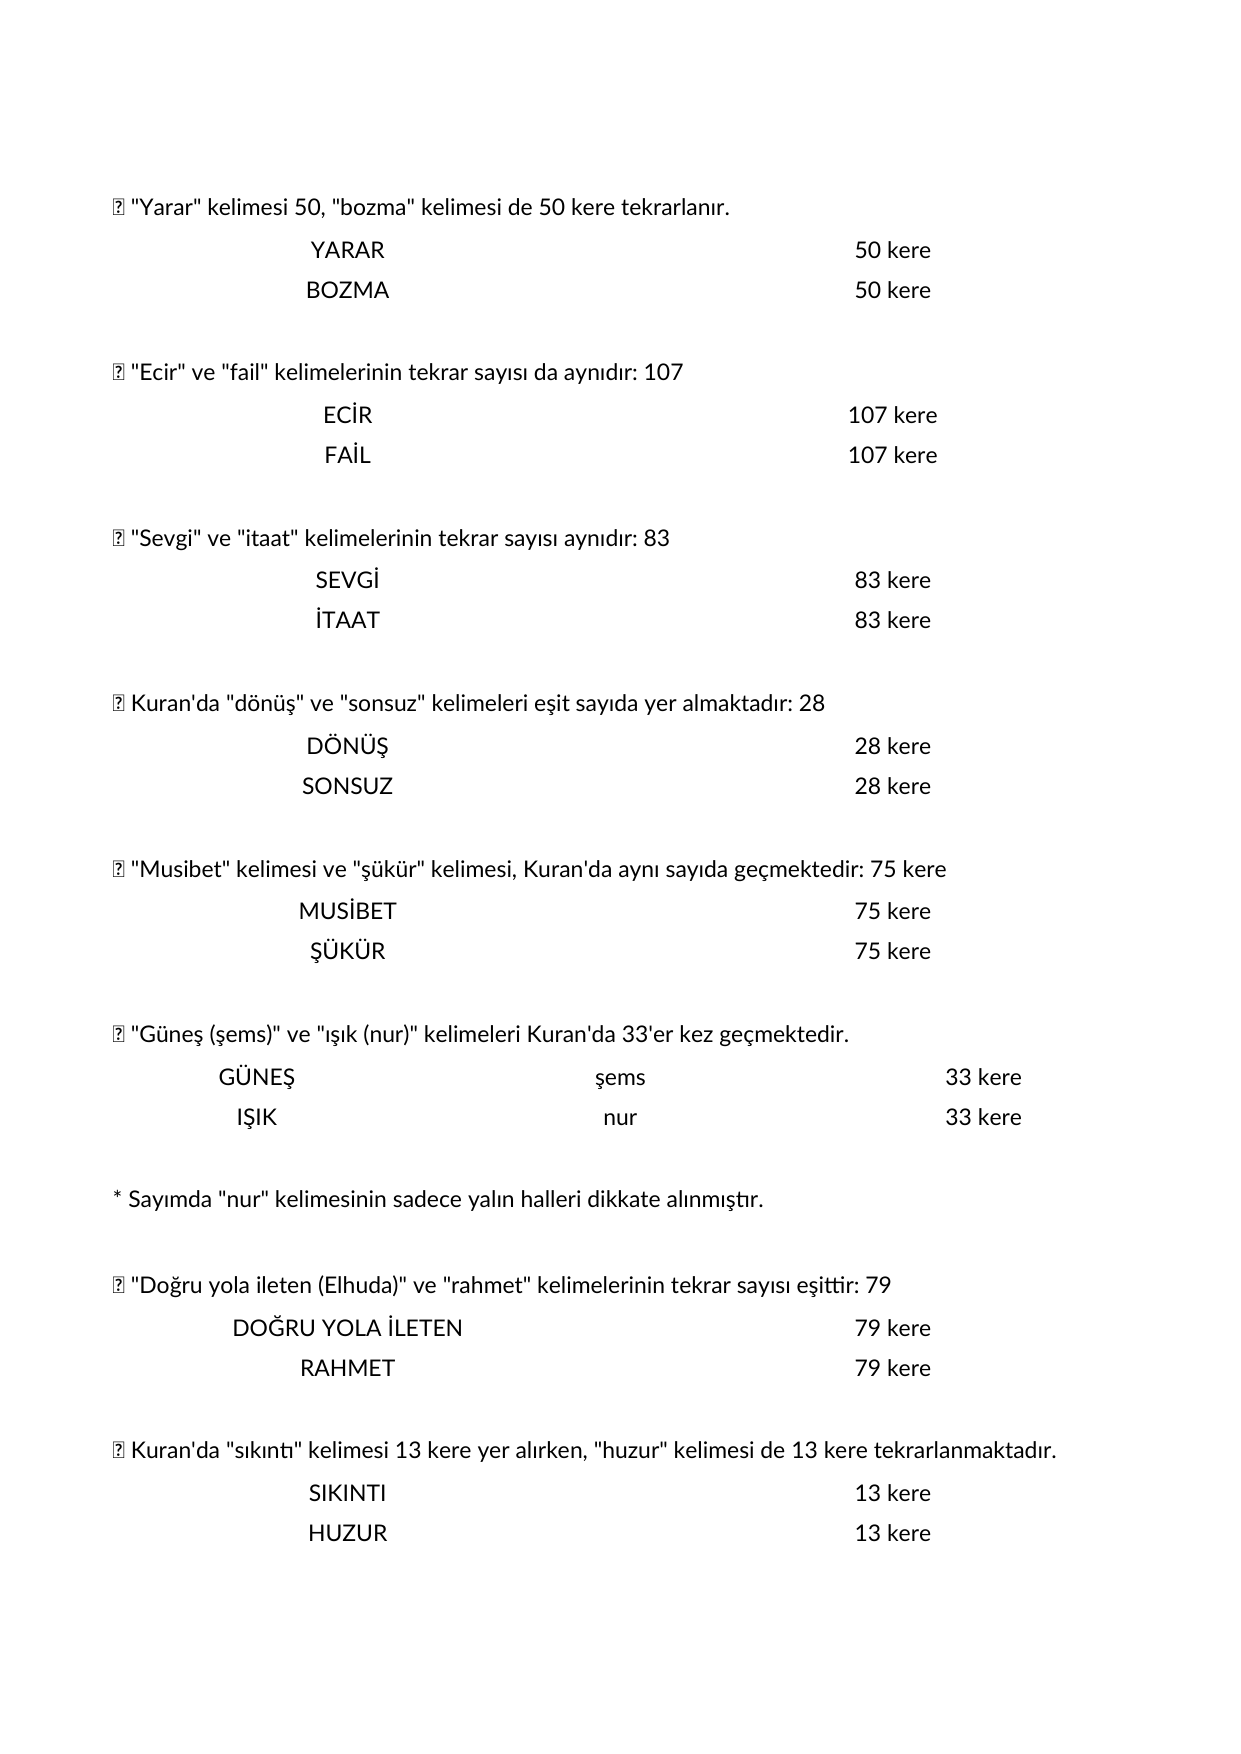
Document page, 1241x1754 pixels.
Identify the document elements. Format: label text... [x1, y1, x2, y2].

text  "Sevgi" ve "itaat" kelimelerinin tekrar sayısı aynıdır: 83 [75, 523, 1165, 551]
table_cell 33 kere [802, 1103, 1165, 1142]
text  "Yarar" kelimesi 50, "bozma" kelimesi de 50 kere tekrarlanır. [75, 193, 1165, 220]
table_cell ŞÜKÜR [75, 937, 620, 977]
table_header 75 kere [620, 897, 1165, 937]
text  "Ecir" ve "fail" kelimelerinin tekrar sayısı da aynıdır: 107 [75, 358, 1165, 386]
table_header 107 kere [620, 401, 1165, 441]
text  "Güneş (şems)" ve "ışık (nur)" kelimeleri Kuran'da 33'er kez geçmektedir. [75, 1020, 1165, 1047]
table_cell İTAAT [75, 606, 620, 646]
table_header YARAR [75, 235, 620, 275]
table_header SEVGİ [75, 566, 620, 606]
table_header 83 kere [620, 566, 1165, 606]
table_header 50 kere [620, 235, 1165, 275]
text  Kuran'da "dönüş" ve "sonsuz" kelimeleri eşit sayıda yer almaktadır: 28 [75, 689, 1165, 716]
table_header DOĞRU YOLA İLETEN [75, 1313, 620, 1353]
table_cell 28 kere [620, 772, 1165, 812]
table_cell 107 kere [620, 441, 1165, 481]
table_cell 83 kere [620, 606, 1165, 646]
table_header GÜNEŞ [75, 1063, 438, 1102]
table_header 13 kere [620, 1479, 1165, 1519]
table_cell HUZUR [75, 1519, 620, 1559]
text * Sayımda "nur" kelimesinin sadece yalın halleri dikkate alınmıştır. [75, 1185, 1165, 1213]
table_header şems [438, 1063, 802, 1102]
table_header ECİR [75, 401, 620, 441]
table_header SIKINTI [75, 1479, 620, 1519]
table_cell FAİL [75, 441, 620, 481]
table_cell 75 kere [620, 937, 1165, 977]
table_header MUSİBET [75, 897, 620, 937]
table_header 33 kere [802, 1063, 1165, 1102]
text  "Doğru yola ileten (Elhuda)" ve "rahmet" kelimelerinin tekrar sayısı eşittir: 79 [75, 1271, 1165, 1298]
table_cell IŞIK [75, 1103, 438, 1142]
table_cell 50 kere [620, 275, 1165, 315]
table_header DÖNÜŞ [75, 732, 620, 772]
table_cell 79 kere [620, 1353, 1165, 1393]
text  "Musibet" kelimesi ve "şükür" kelimesi, Kuran'da aynı sayıda geçmektedir: 75 kere [75, 854, 1165, 882]
text  Kuran'da "sıkıntı" kelimesi 13 kere yer alırken, "huzur" kelimesi de 13 kere tekrarlanmaktadır. [75, 1436, 1165, 1463]
table_header 28 kere [620, 732, 1165, 772]
table_cell BOZMA [75, 275, 620, 315]
table_cell nur [438, 1103, 802, 1142]
table_cell 13 kere [620, 1519, 1165, 1559]
table_cell RAHMET [75, 1353, 620, 1393]
table_header 79 kere [620, 1313, 1165, 1353]
table_cell SONSUZ [75, 772, 620, 812]
